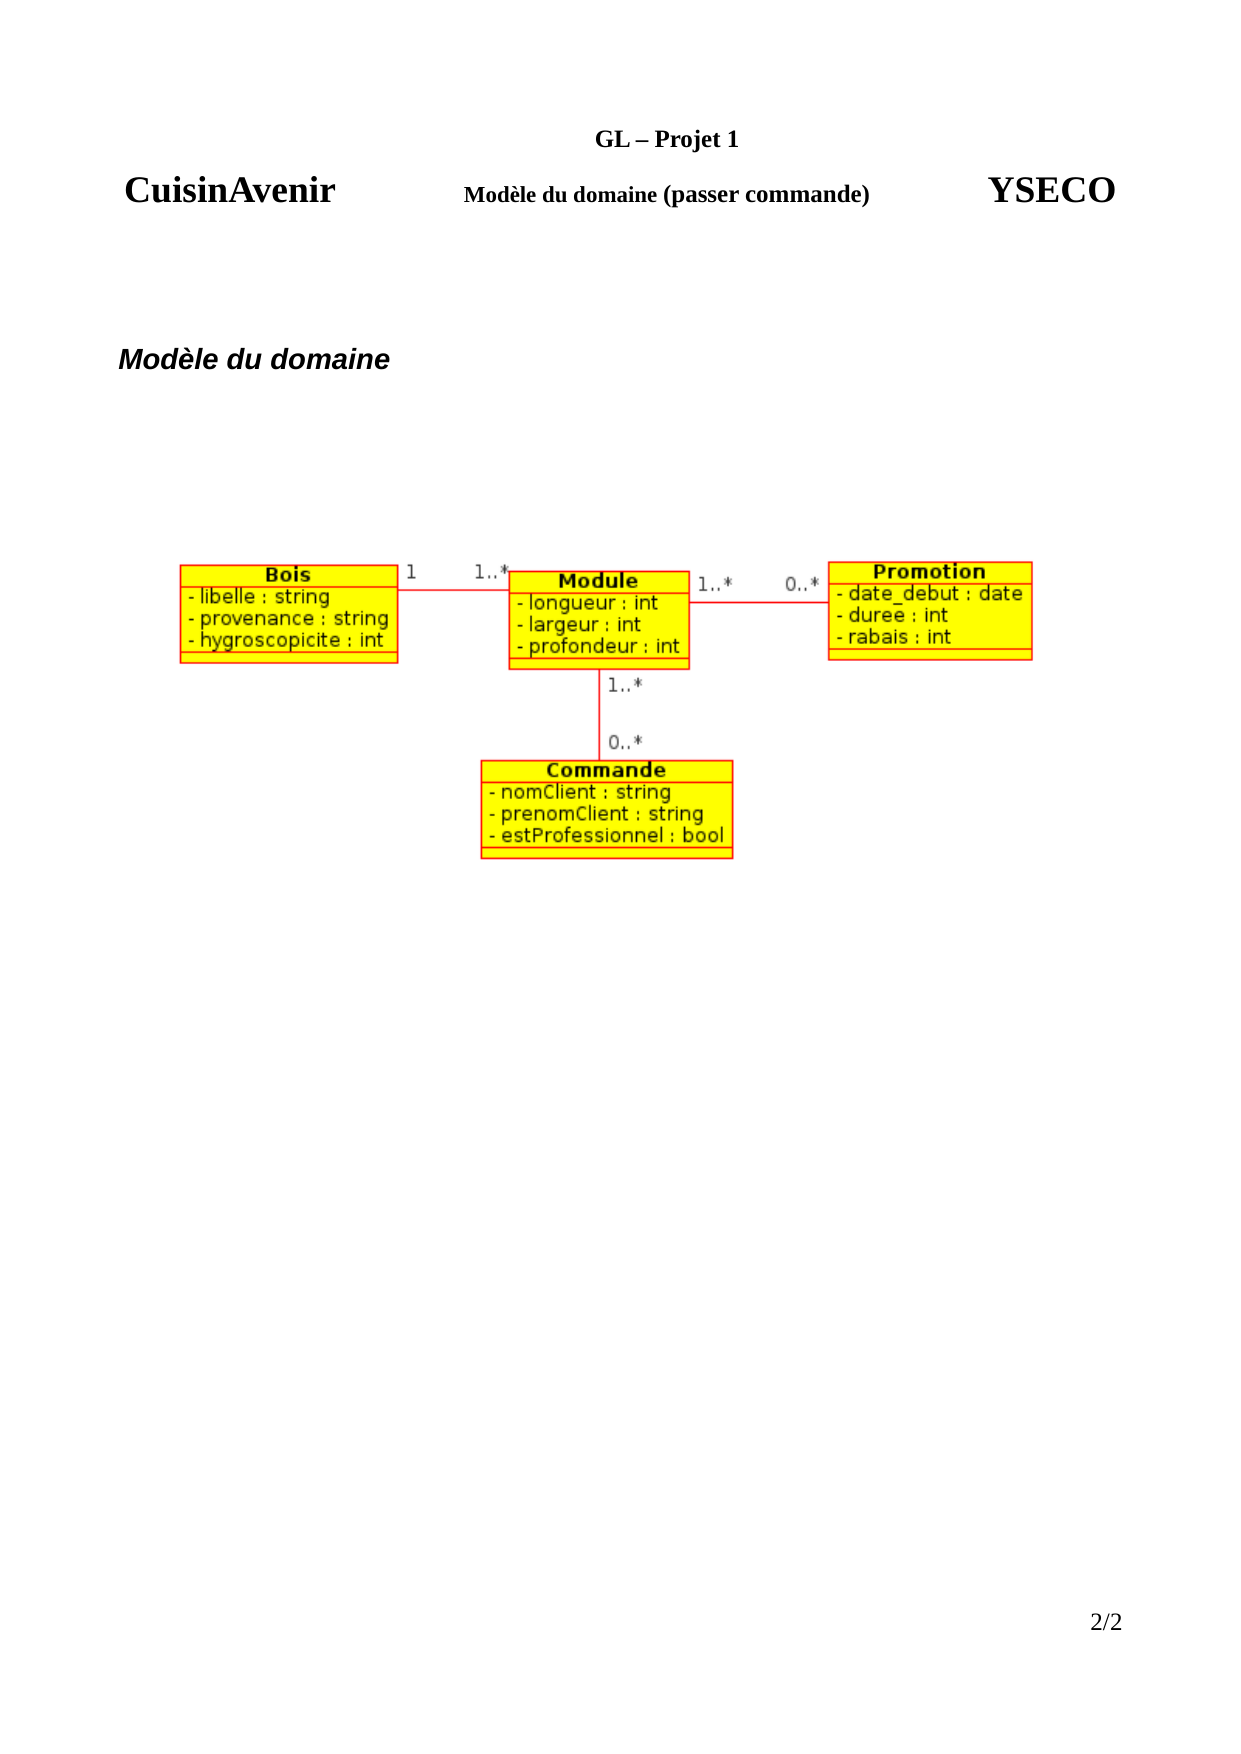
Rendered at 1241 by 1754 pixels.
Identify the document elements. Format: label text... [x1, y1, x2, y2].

subtitle Modèle du domaine [118, 342, 1122, 376]
picture [118, 495, 1123, 937]
